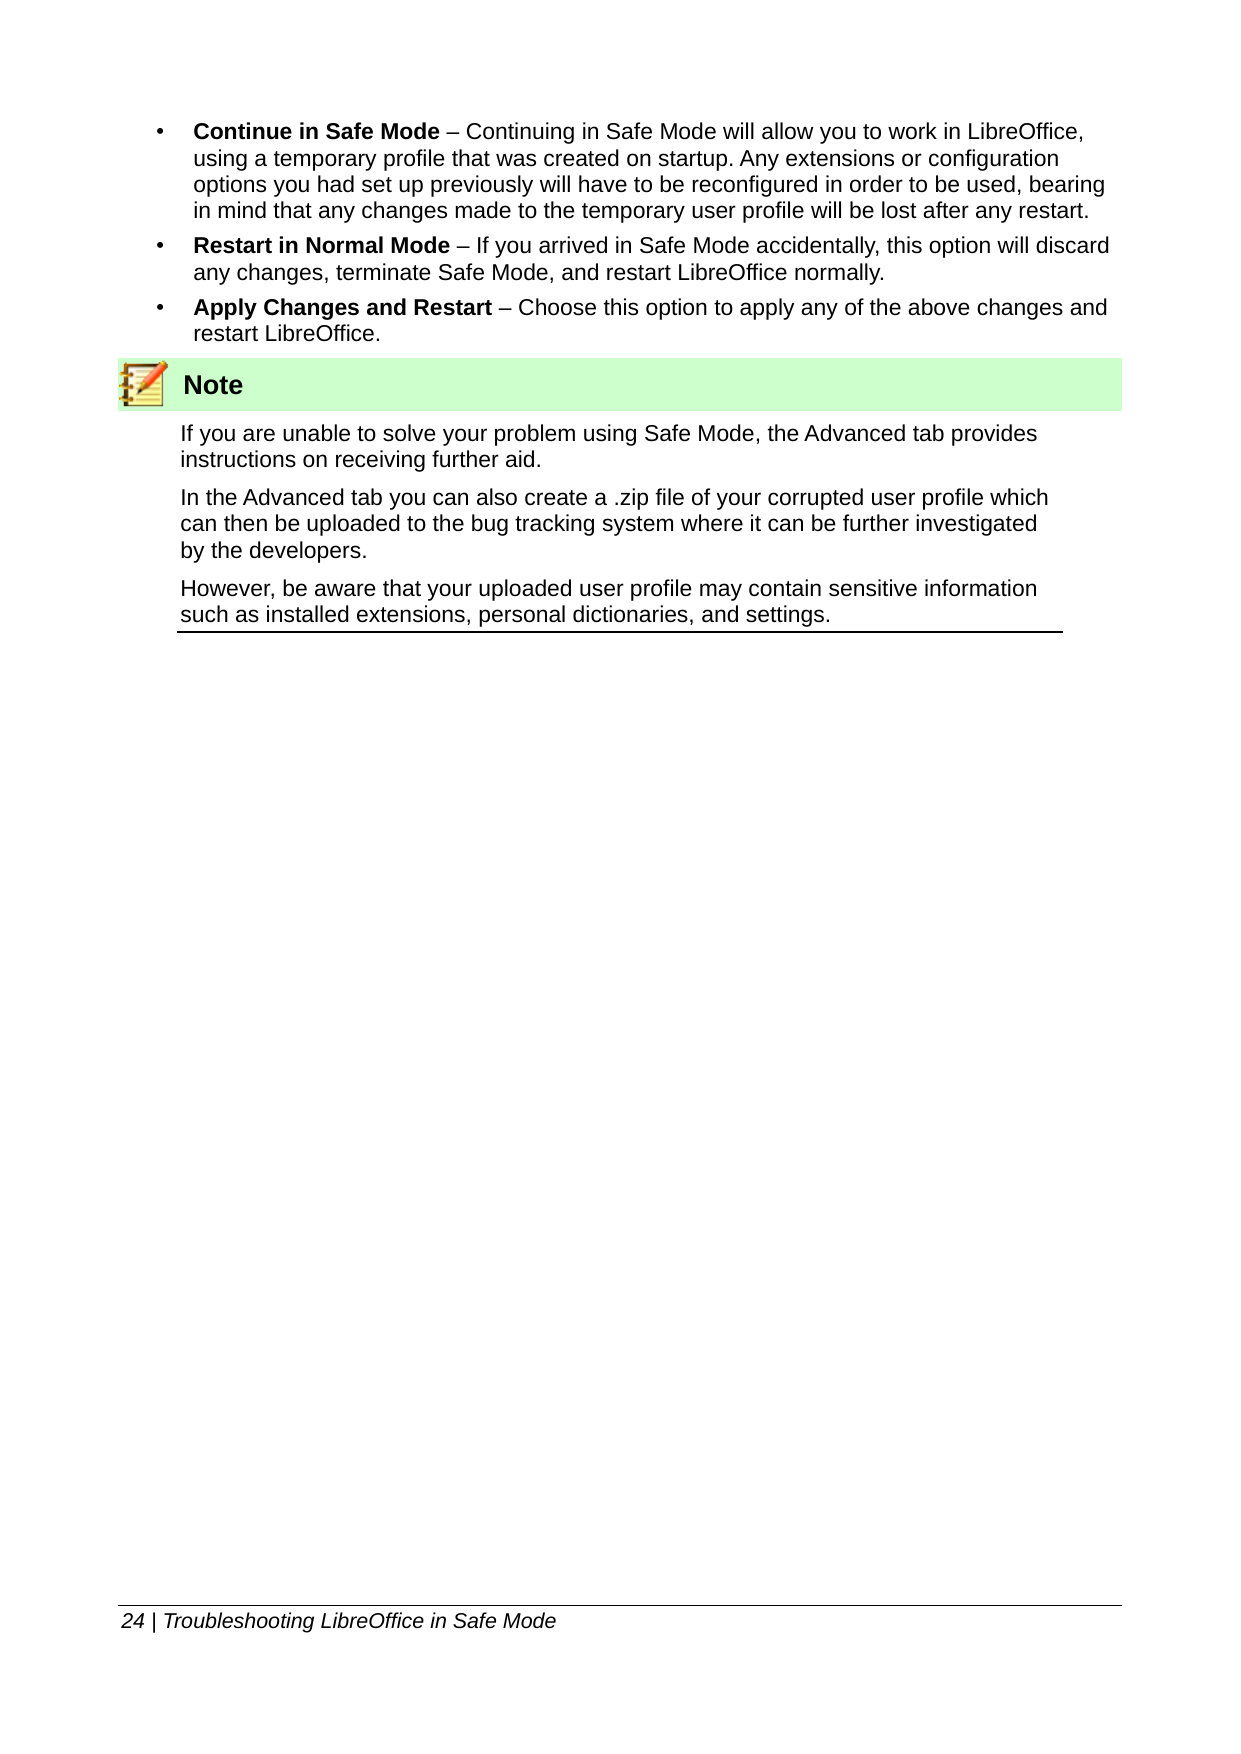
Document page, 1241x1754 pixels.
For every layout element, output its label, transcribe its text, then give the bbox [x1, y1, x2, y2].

subtitle Note [118, 358, 1122, 411]
list Continue in Safe Mode – Continuing in Safe Mode will allow you to work in LibreOffice, using a temporary profile that was created on startup. Any extensions or configuration options you had set up previously will have to be reconfigured in order to be used, bearing in mind that any changes made to the temporary user profile will be lost after any restart. [156, 118, 1122, 223]
text If you are unable to solve your problem using Safe Mode, the Advanced tab provides instructions on receiving further aid. [177, 416, 1063, 472]
picture [119, 359, 170, 410]
list Apply Changes and Restart – Choose this option to apply any of the above changes and restart LibreOffice. [156, 294, 1122, 347]
list Restart in Normal Mode – If you arrived in Safe Mode accidentally, this option will discard any changes, terminate Safe Mode, and restart LibreOffice normally. [156, 232, 1122, 285]
text In the Advanced tab you can also create a .zip file of your corrupted user profile which can then be uploaded to the bug tracking system where it can be further investigated by the developers. [177, 481, 1063, 563]
text However, be aware that your uploaded user profile may contain sensitive information such as installed extensions, personal dictionaries, and settings. [177, 572, 1063, 631]
